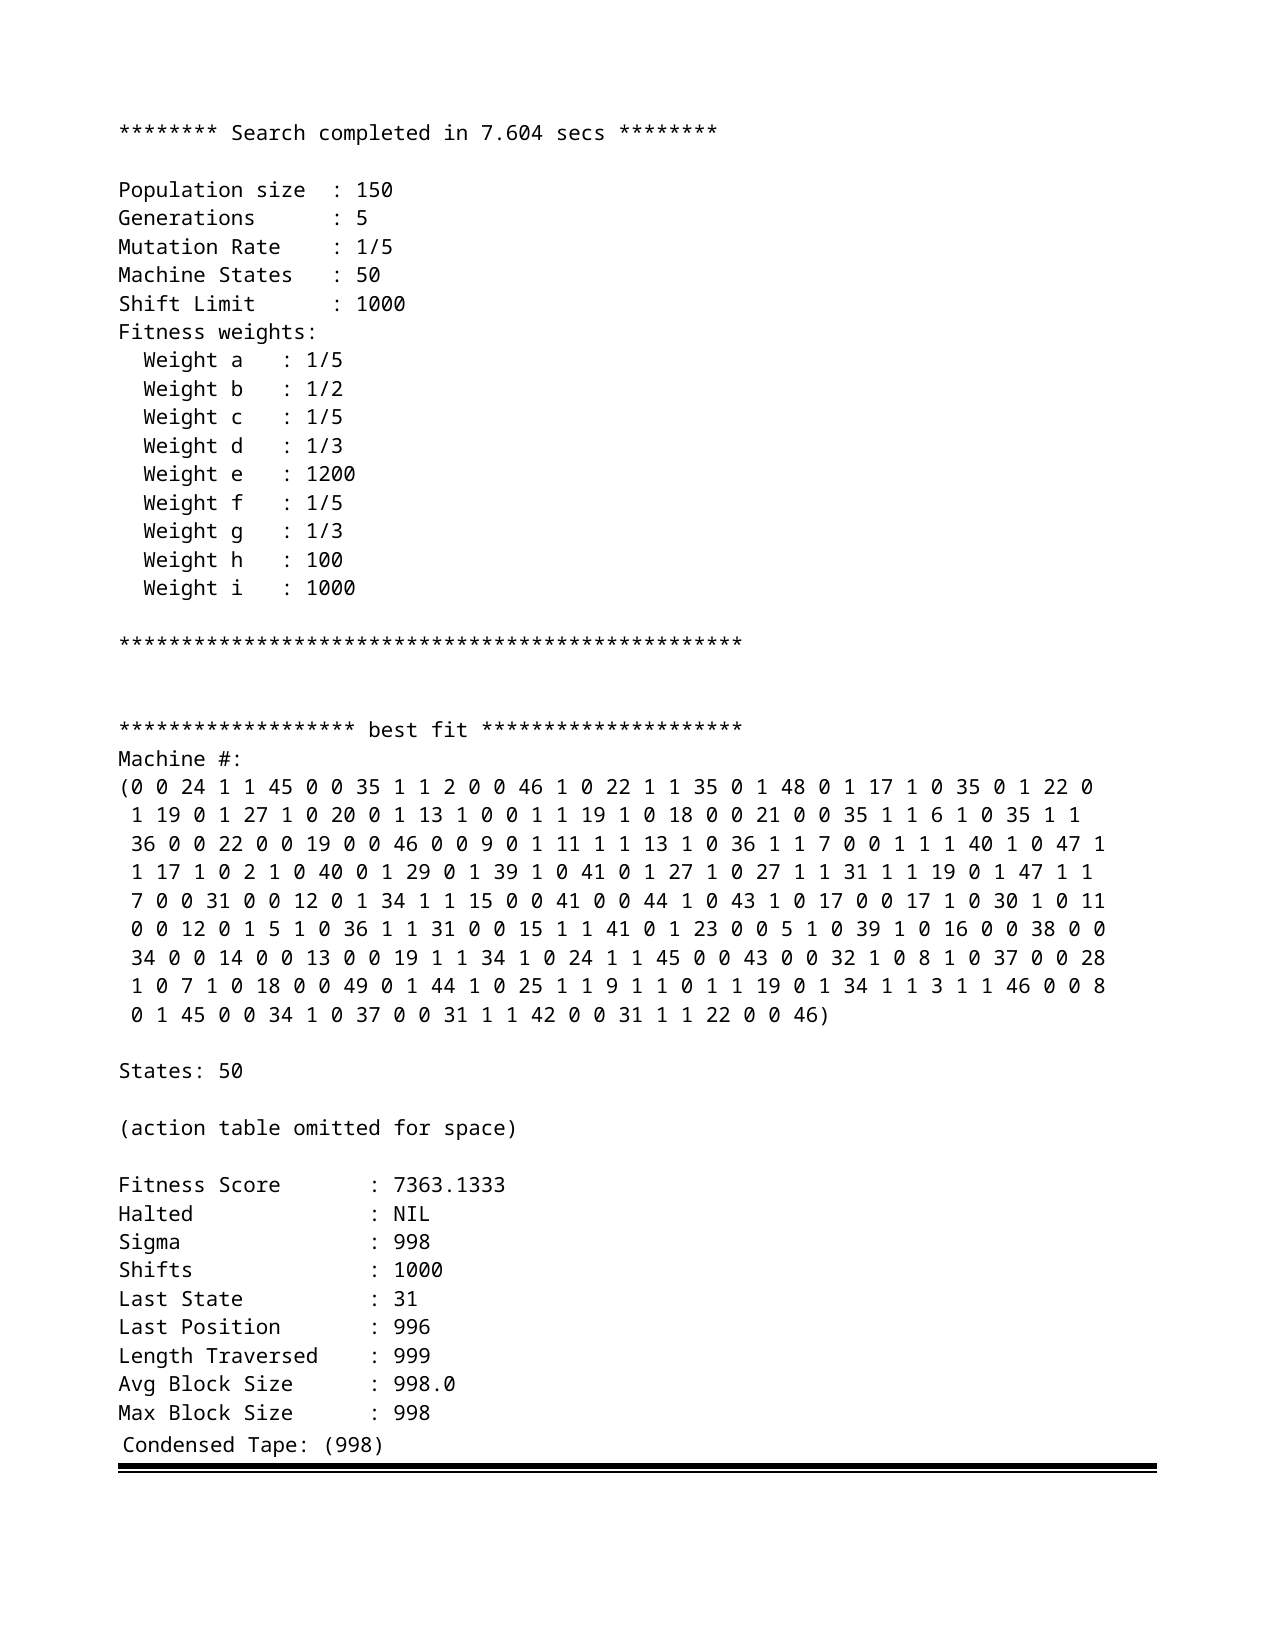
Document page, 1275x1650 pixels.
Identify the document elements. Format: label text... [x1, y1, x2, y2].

text (0 0 24 1 1 45 0 0 35 1 1 2 0 0 46 1 0 22 1 1 35 0 1 48 0 1 17 1 0 35 0 1 22 0 [118, 772, 1157, 801]
text Shift Limit : 1000 [118, 289, 1157, 317]
text Machine #: [118, 744, 1157, 772]
text 0 0 12 0 1 5 1 0 36 1 1 31 0 0 15 1 1 41 0 1 23 0 0 5 1 0 39 1 0 16 0 0 38 0 0 [118, 914, 1157, 943]
text ******** Search completed in 7.604 secs ******** [118, 118, 1157, 147]
text Weight f : 1/5 [118, 488, 1157, 516]
text Weight a : 1/5 [118, 346, 1157, 374]
text 0 1 45 0 0 34 1 0 37 0 0 31 1 1 42 0 0 31 1 1 22 0 0 46) [118, 1000, 1157, 1028]
text 36 0 0 22 0 0 19 0 0 46 0 0 9 0 1 11 1 1 13 1 0 36 1 1 7 0 0 1 1 1 40 1 0 47 1 [118, 829, 1157, 857]
text 1 19 0 1 27 1 0 20 0 1 13 1 0 0 1 1 19 1 0 18 0 0 21 0 0 35 1 1 6 1 0 35 1 1 [118, 801, 1157, 829]
text Fitness Score : 7363.1333 [118, 1170, 1157, 1199]
text ******************* best fit ********************* [118, 715, 1157, 744]
text ************************************************** [118, 630, 1157, 658]
text 7 0 0 31 0 0 12 0 1 34 1 1 15 0 0 41 0 0 44 1 0 43 1 0 17 0 0 17 1 0 30 1 0 11 [118, 886, 1157, 914]
text Weight e : 1200 [118, 459, 1157, 488]
text Weight c : 1/5 [118, 402, 1157, 431]
text Shifts : 1000 [118, 1256, 1157, 1284]
text 1 0 7 1 0 18 0 0 49 0 1 44 1 0 25 1 1 9 1 1 0 1 1 19 0 1 34 1 1 3 1 1 46 0 0 8 [118, 971, 1157, 1000]
text Avg Block Size : 998.0 [118, 1369, 1157, 1398]
text States: 50 [118, 1057, 1157, 1085]
text 1 17 1 0 2 1 0 40 0 1 29 0 1 39 1 0 41 0 1 27 1 0 27 1 1 31 1 1 19 0 1 47 1 1 [118, 857, 1157, 886]
text 34 0 0 14 0 0 13 0 0 19 1 1 34 1 0 24 1 1 45 0 0 43 0 0 32 1 0 8 1 0 37 0 0 28 [118, 943, 1157, 971]
text Weight d : 1/3 [118, 431, 1157, 459]
text Fitness weights: [118, 317, 1157, 346]
text Machine States : 50 [118, 260, 1157, 289]
text Sigma : 998 [118, 1227, 1157, 1256]
text Last Position : 996 [118, 1312, 1157, 1341]
text Generations : 5 [118, 203, 1157, 232]
text Length Traversed : 999 [118, 1341, 1157, 1369]
text Weight b : 1/2 [118, 374, 1157, 402]
text Last State : 31 [118, 1284, 1157, 1312]
text Max Block Size : 998 [118, 1398, 1157, 1426]
text Weight i : 1000 [118, 573, 1157, 602]
text Population size : 150 [118, 175, 1157, 203]
text Halted : NIL [118, 1199, 1157, 1227]
text Mutation Rate : 1/5 [118, 232, 1157, 260]
text (action table omitted for space) [118, 1113, 1157, 1142]
text Condensed Tape: (998) [118, 1426, 1157, 1463]
text Weight g : 1/3 [118, 516, 1157, 545]
text Weight h : 100 [118, 545, 1157, 573]
